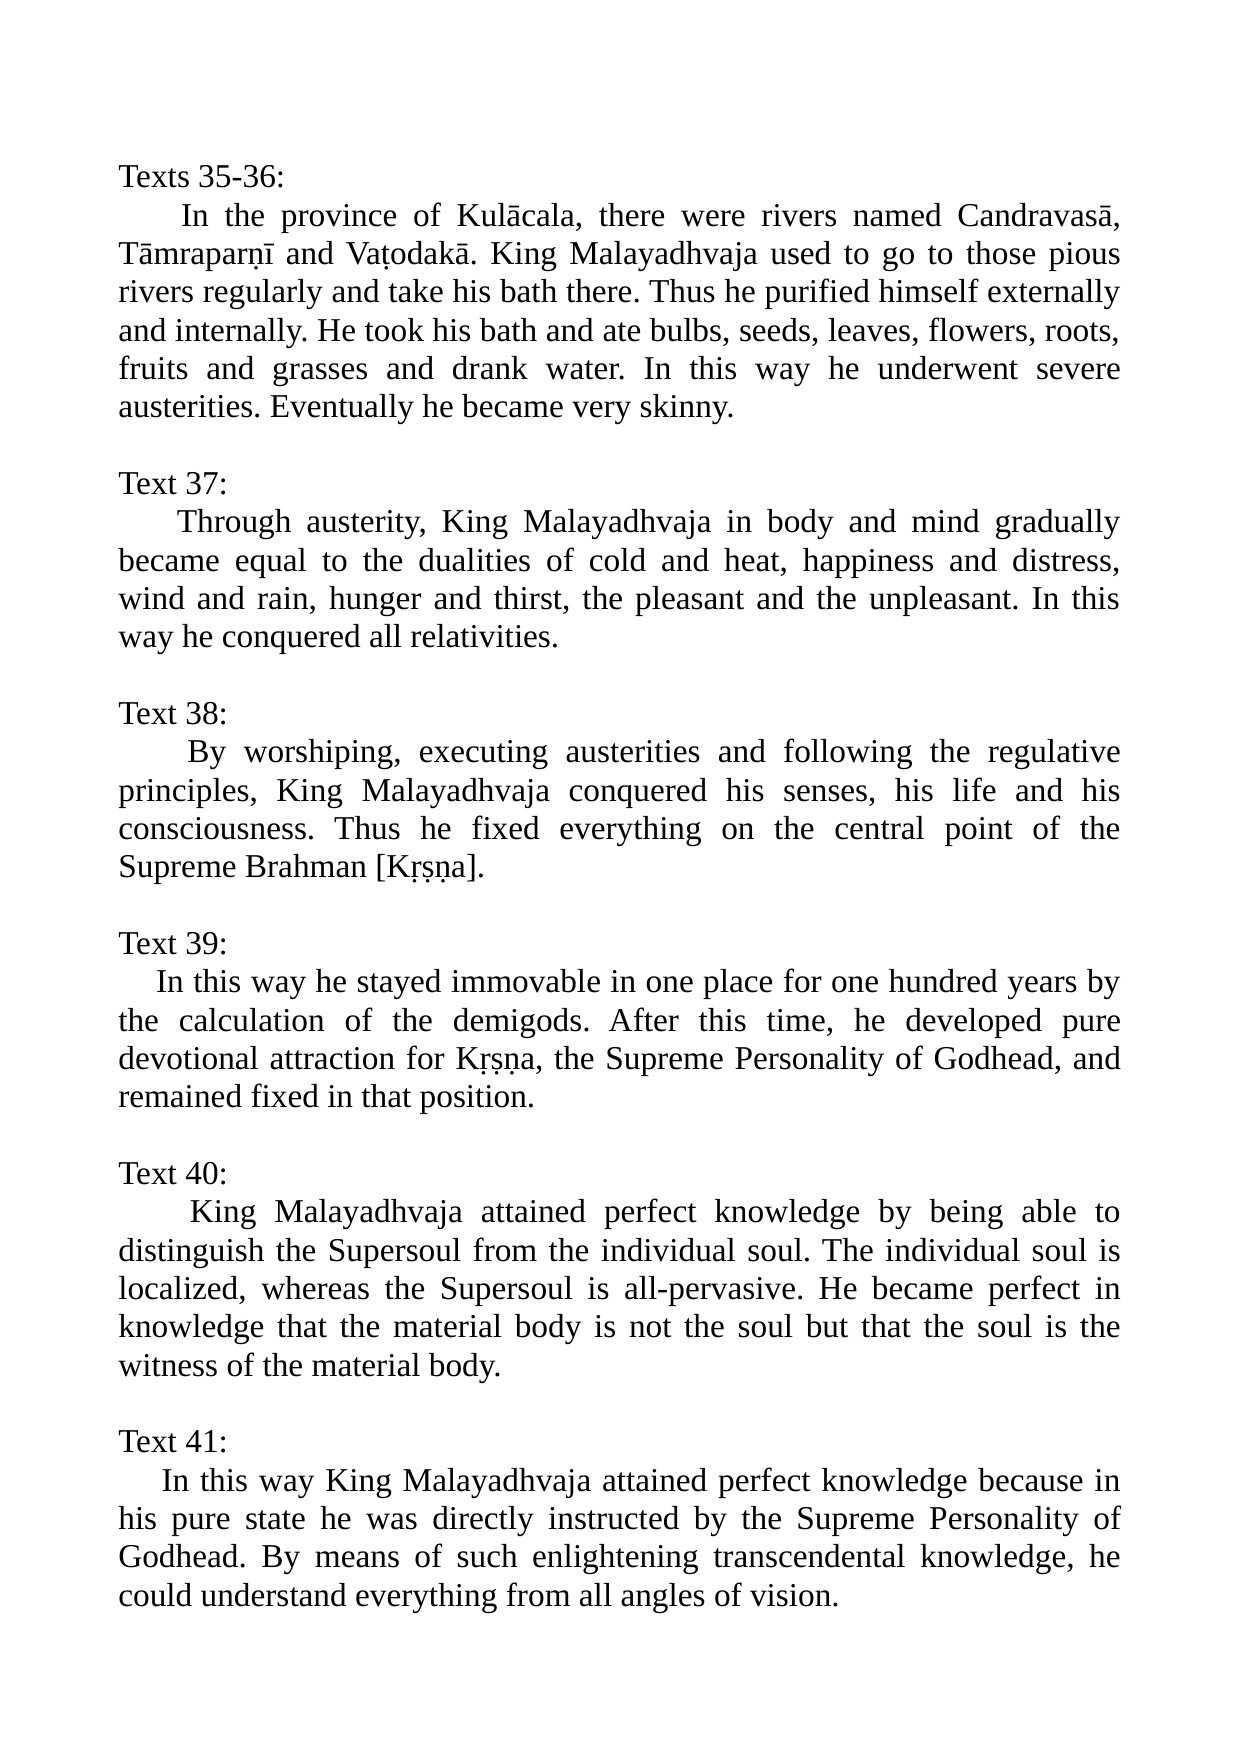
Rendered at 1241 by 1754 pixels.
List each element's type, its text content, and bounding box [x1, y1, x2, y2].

text Text 38: [118, 693, 1122, 731]
text Text 39: [118, 923, 1122, 961]
text Text 37: [118, 463, 1122, 501]
text By worshiping, executing austerities and following the regulative principles, King Malayadhvaja conquered his senses, his life and his consciousness. Thus he fixed everything on the central point of the Supreme Brahman [Kṛṣṇa]. [118, 731, 1122, 885]
text In this way he stayed immovable in one place for one hundred years by the calculation of the demigods. After this time, he developed pure devotional attraction for Kṛṣṇa, the Supreme Personality of Godhead, and remained fixed in that position. [118, 961, 1122, 1115]
text In this way King Malayadhvaja attained perfect knowledge because in his pure state he was directly instructed by the Supreme Personality of Godhead. By means of such enlightening transcendental knowledge, he could understand everything from all angles of vision. [118, 1460, 1122, 1613]
text In the province of Kulācala, there were rivers named Candravasā, Tāmraparṇī and Vaṭodakā. King Malayadhvaja used to go to those pious rivers regularly and take his bath there. Thus he purified himself externally and internally. He took his bath and ate bulbs, seeds, leaves, flowers, roots, fruits and grasses and drank water. In this way he underwent severe austerities. Eventually he became very skinny. [118, 195, 1122, 425]
text Texts 35-36: [118, 156, 1122, 195]
text Through austerity, King Malayadhvaja in body and mind gradually became equal to the dualities of cold and heat, happiness and distress, wind and rain, hunger and thirst, the pleasant and the unpleasant. In this way he conquered all relativities. [118, 501, 1122, 655]
text King Malayadhvaja attained perfect knowledge by being able to distinguish the Supersoul from the individual soul. The individual soul is localized, whereas the Supersoul is all-pervasive. He became perfect in knowledge that the material body is not the soul but that the soul is the witness of the material body. [118, 1191, 1122, 1383]
text Text 41: [118, 1421, 1122, 1460]
text Text 40: [118, 1153, 1122, 1191]
